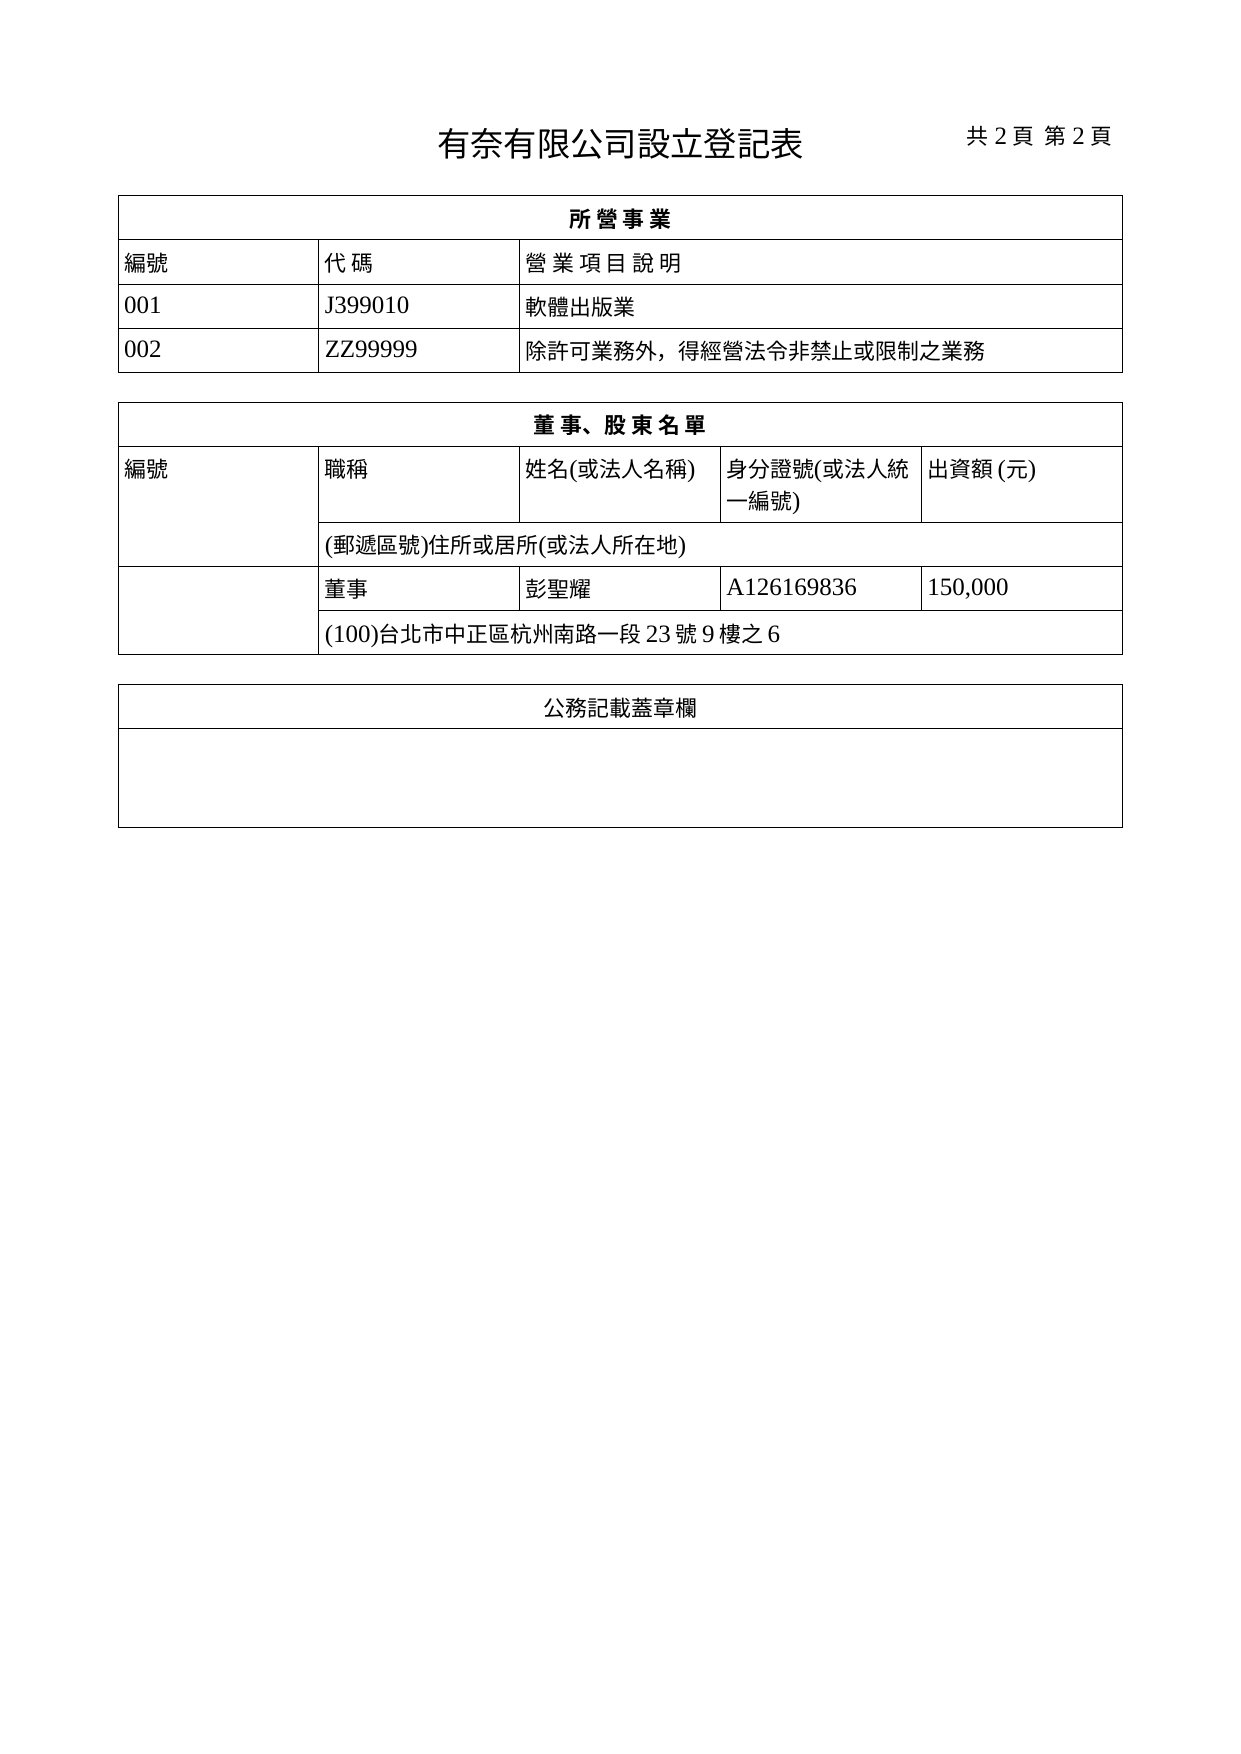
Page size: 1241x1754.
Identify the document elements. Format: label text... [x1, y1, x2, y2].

table_cell [119, 729, 1122, 827]
table_cell 姓名(或法人名稱) [520, 447, 720, 522]
table_cell (郵遞區號)住所或居所(或法人所在地) [319, 523, 1122, 566]
table_header 董 事、股 東 名 單 [119, 403, 1122, 446]
table_cell 150,000 [922, 567, 1122, 610]
table_cell 編號 [119, 240, 318, 283]
table_header 所 營 事 業 [119, 196, 1122, 239]
table_cell 代 碼 [319, 240, 519, 283]
table_cell 除許可業務外，得經營法令非禁止或限制之業務 [520, 329, 1122, 372]
table_header 公務記載蓋章欄 [119, 685, 1122, 728]
table_cell 出資額 (元) [922, 447, 1122, 522]
table_cell 002 [119, 329, 318, 372]
table_cell 軟體出版業 [520, 285, 1122, 328]
table_cell J399010 [319, 285, 519, 328]
table_cell ZZ99999 [319, 329, 519, 372]
table_cell 營 業 項 目 說 明 [520, 240, 1122, 283]
text 有奈有限公司設立登記表 [118, 118, 1122, 166]
table_cell 董事 [319, 567, 519, 610]
table_cell 身分證號(或法人統一編號) [721, 447, 921, 522]
table_cell 職稱 [319, 447, 519, 522]
table_cell (100)台北市中正區杭州南路一段23號9樓之6 [319, 611, 1122, 654]
table_cell 001 [119, 285, 318, 328]
table_cell A126169836 [721, 567, 921, 610]
table_cell 編號 [119, 447, 318, 566]
table_cell 彭聖耀 [520, 567, 720, 610]
table_cell [119, 567, 318, 654]
